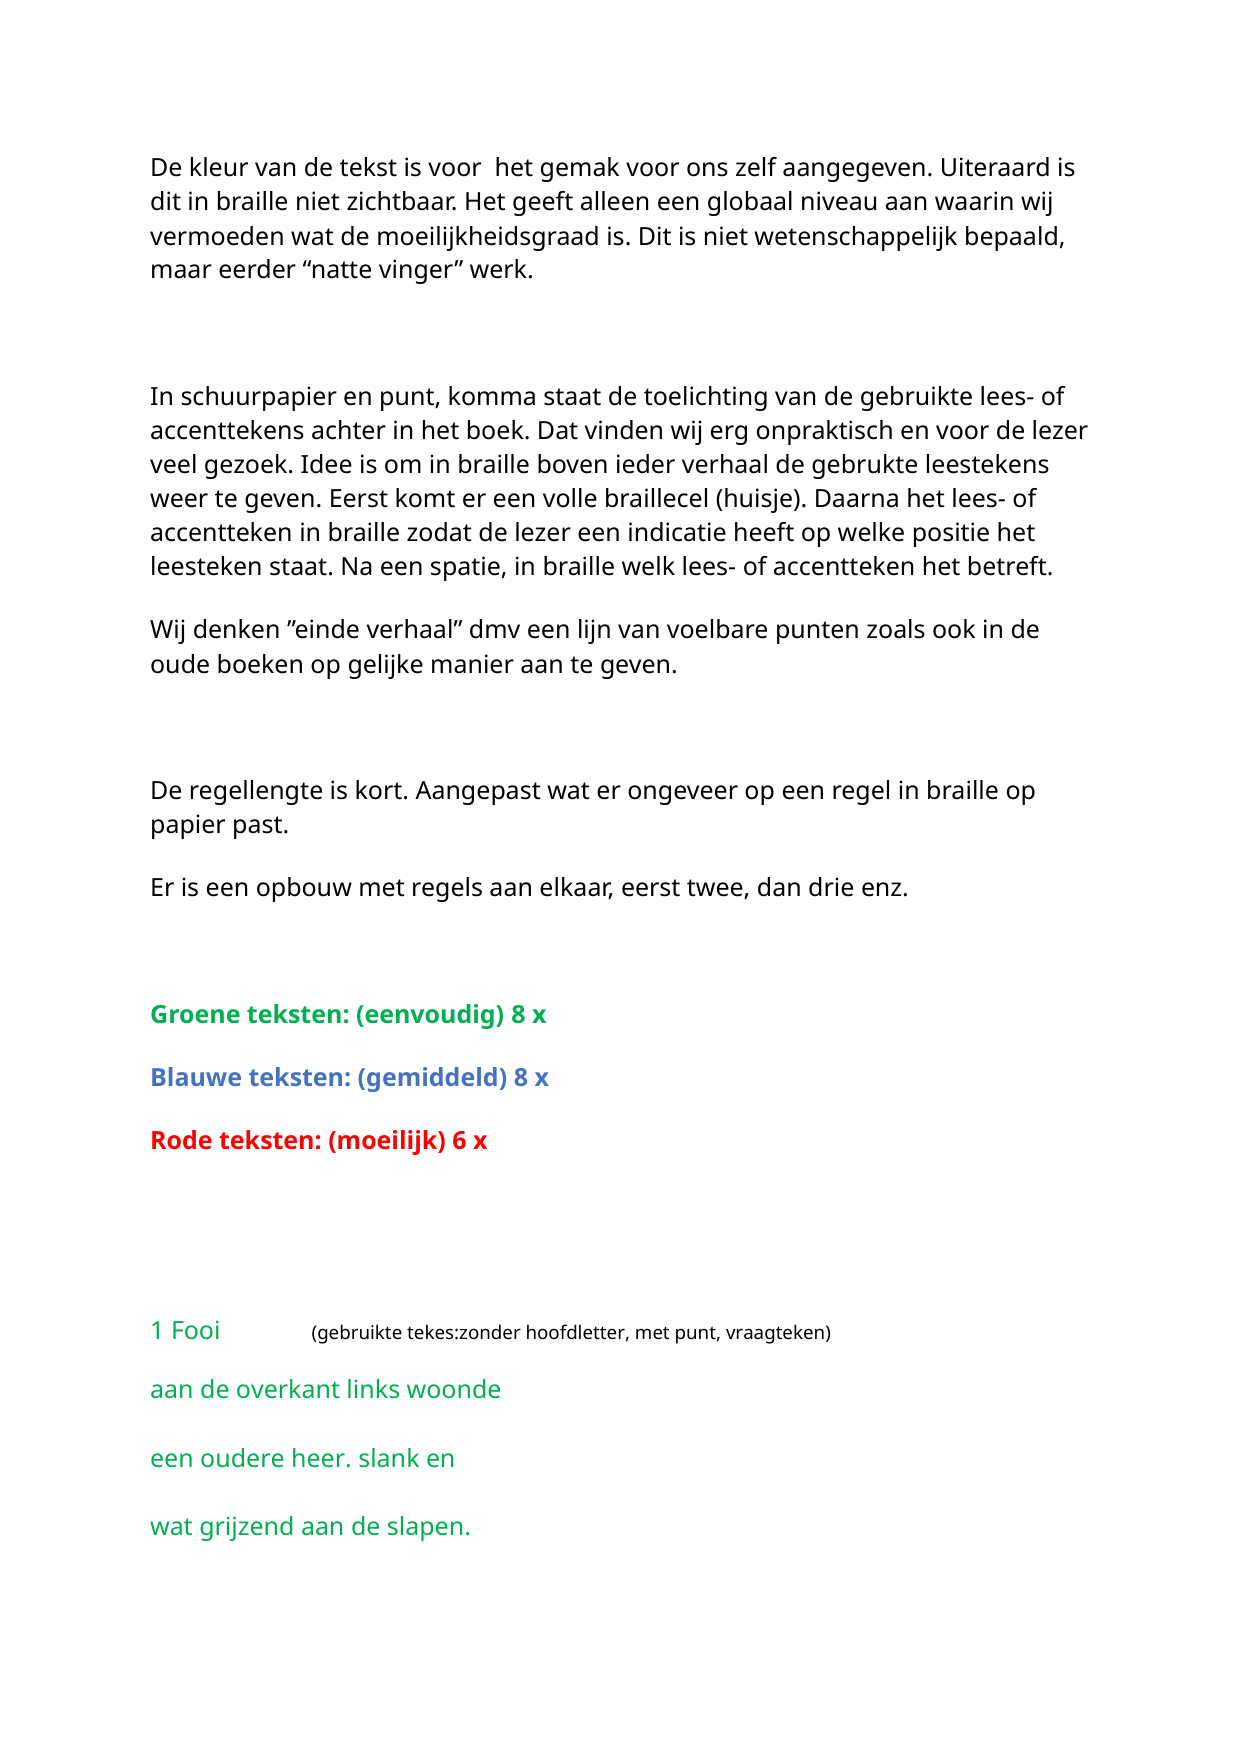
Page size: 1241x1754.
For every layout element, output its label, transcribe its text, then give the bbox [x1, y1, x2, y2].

subtitle Er is een opbouw met regels aan elkaar, eerst twee, dan drie enz. [150, 870, 1090, 904]
subtitle De regellengte is kort. Aangepast wat er ongeveer op een regel in braille op papier past. [150, 773, 1090, 841]
subtitle In schuurpapier en punt, komma staat de toelichting van de gebruikte lees- of accenttekens achter in het boek. Dat vinden wij erg onpraktisch en voor de lezer veel gezoek. Idee is om in braille boven ieder verhaal de gebrukte leestekens weer te geven. Eerst komt er een volle braillecel (huisje). Daarna het lees- of accentteken in braille zodat de lezer een indicatie heeft op welke positie het leesteken staat. Na een spatie, in braille welk lees- of accentteken het betreft. [150, 379, 1090, 583]
subtitle Rode teksten: (moeilijk) 6 x [150, 1123, 1090, 1157]
subtitle De kleur van de tekst is voor het gemak voor ons zelf aangegeven. Uiteraard is dit in braille niet zichtbaar. Het geeft alleen een globaal niveau aan waarin wij vermoeden wat de moeilijkheidsgraad is. Dit is niet wetenschappelijk bepaald, maar eerder “natte vinger” werk. [150, 150, 1090, 286]
subtitle Blauwe teksten: (gemiddeld) 8 x [150, 1060, 1090, 1094]
text aan de overkant links woonde [150, 1372, 1090, 1406]
text wat grijzend aan de slapen. [150, 1508, 1090, 1542]
text een oudere heer. slank en [150, 1440, 1090, 1474]
text 1 Fooi (gebruikte tekes:zonder hoofdletter, met punt, vraagteken) [150, 1313, 1090, 1347]
subtitle Wij denken ”einde verhaal” dmv een lijn van voelbare punten zoals ook in de oude boeken op gelijke manier aan te geven. [150, 612, 1090, 680]
subtitle Groene teksten: (eenvoudig) 8 x [150, 996, 1090, 1031]
